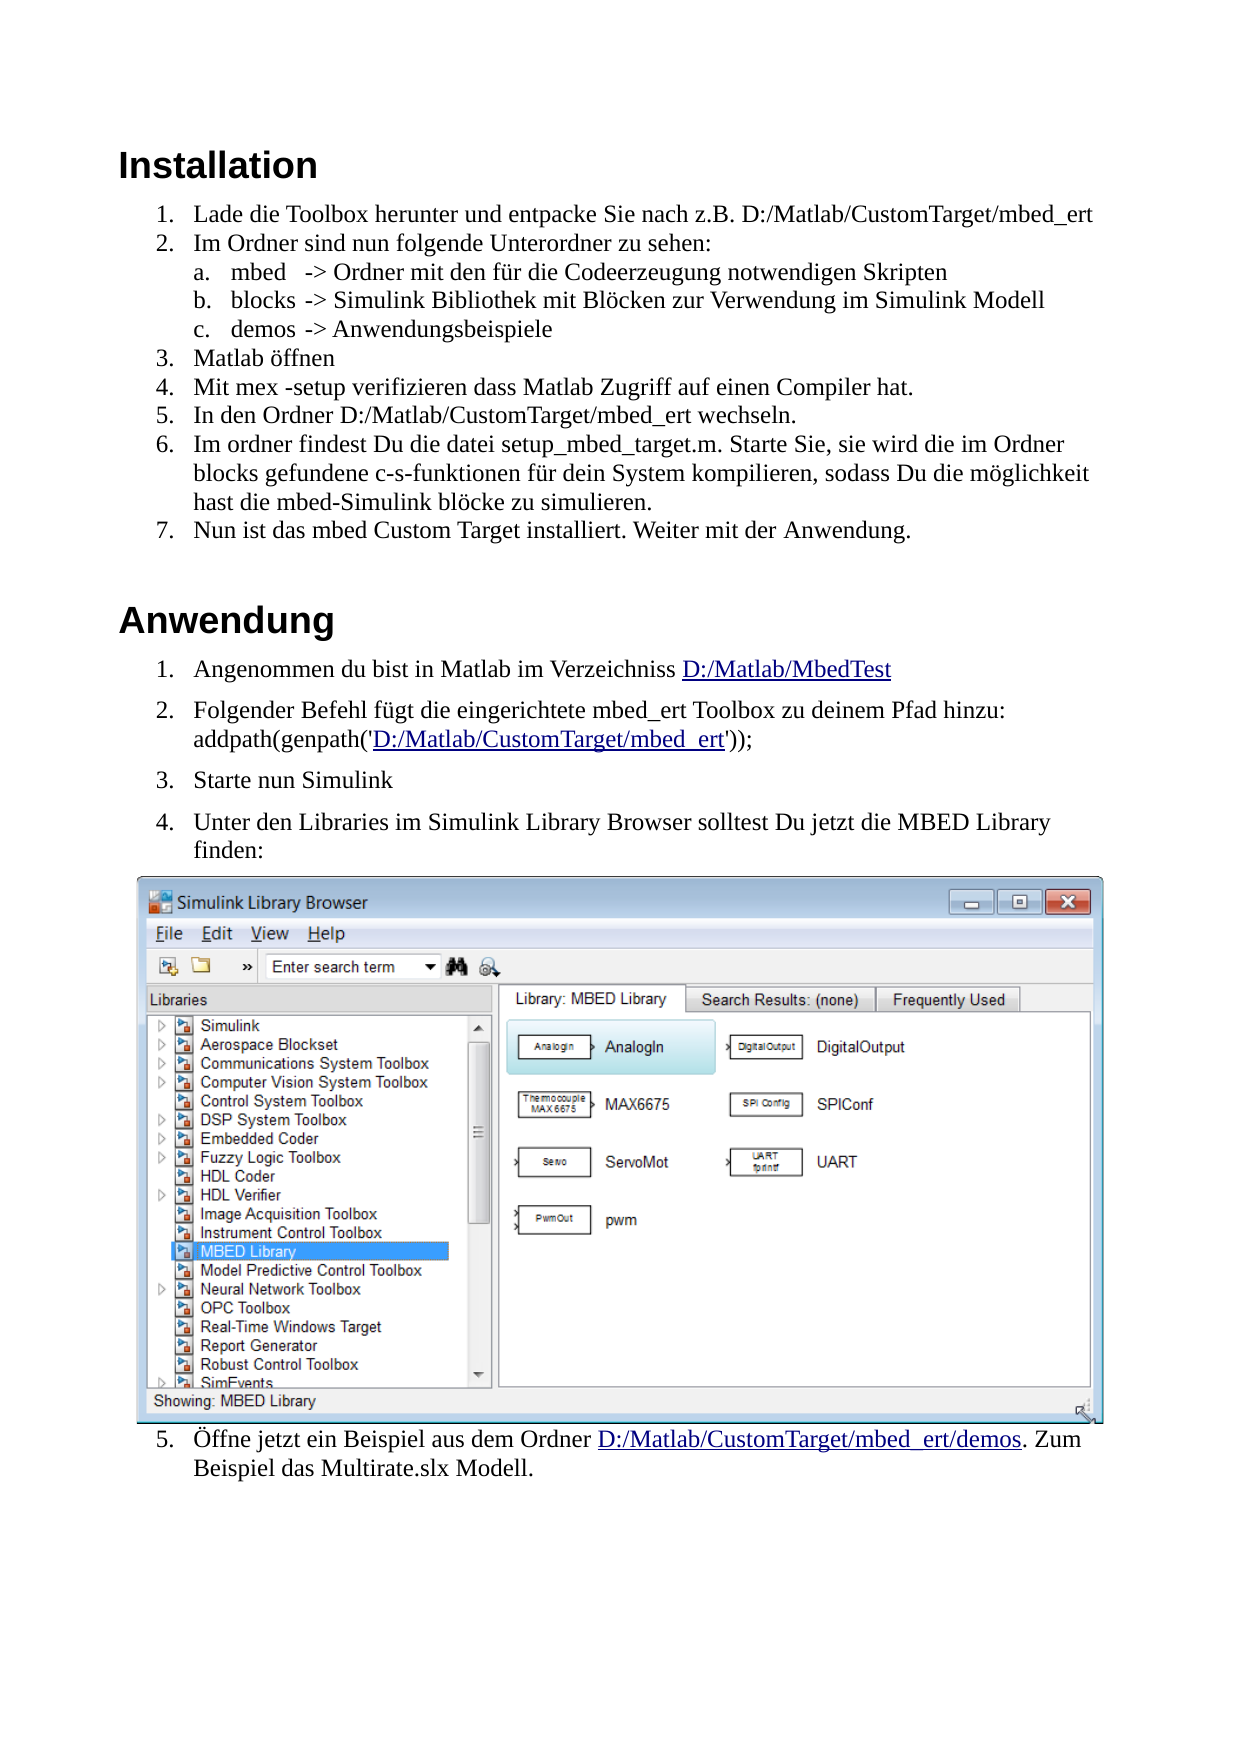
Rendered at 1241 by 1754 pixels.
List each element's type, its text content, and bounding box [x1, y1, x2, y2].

subtitle Installation [118, 143, 1122, 187]
list Lade die Toolbox herunter und entpacke Sie nach z.B. D:/Matlab/CustomTarget/mbed_ert [156, 199, 1122, 228]
list Mit mex -setup verifizieren dass Matlab Zugriff auf einen Compiler hat. [156, 372, 1122, 401]
list blocks -> Simulink Bibliothek mit Blöcken zur Verwendung im Simulink Modell [193, 286, 1122, 314]
list demos -> Anwendungsbeispiele [193, 314, 1122, 343]
list mbed -> Ordner mit den für die Codeerzeugung notwendigen Skripten [193, 257, 1122, 286]
list Starte nun Simulink [156, 765, 1122, 794]
list Im Ordner sind nun folgende Unterordner zu sehen: [156, 228, 1122, 257]
list In den Ordner D:/Matlab/CustomTarget/mbed_ert wechseln. [156, 401, 1122, 429]
subtitle Anwendung [118, 598, 1122, 642]
list Matlab öffnen [156, 343, 1122, 372]
list Nun ist das mbed Custom Target installiert. Weiter mit der Anwendung. [156, 516, 1122, 544]
picture [136, 876, 1104, 1424]
list Im ordner findest Du die datei setup_mbed_target.m. Starte Sie, sie wird die im Ordner blocks gefundene c-s-funktionen für dein System kompilieren, sodass Du die möglichkeit hast die mbed-Simulink blöcke zu simulieren. [156, 429, 1122, 516]
list Unter den Libraries im Simulink Library Browser solltest Du jetzt die MBED Library finden: [156, 807, 1122, 864]
list Angenommen du bist in Matlab im Verzeichniss D:/Matlab/MbedTest [156, 654, 1122, 683]
list Folgender Befehl fügt die eingerichtete mbed_ert Toolbox zu deinem Pfad hinzu: addpath(genpath('D:/Matlab/CustomTarget/mbed_ert')); [156, 695, 1122, 753]
list Öffne jetzt ein Beispiel aus dem Ordner D:/Matlab/CustomTarget/mbed_ert/demos. Zum Beispiel das Multirate.slx Modell. [156, 877, 1122, 1481]
